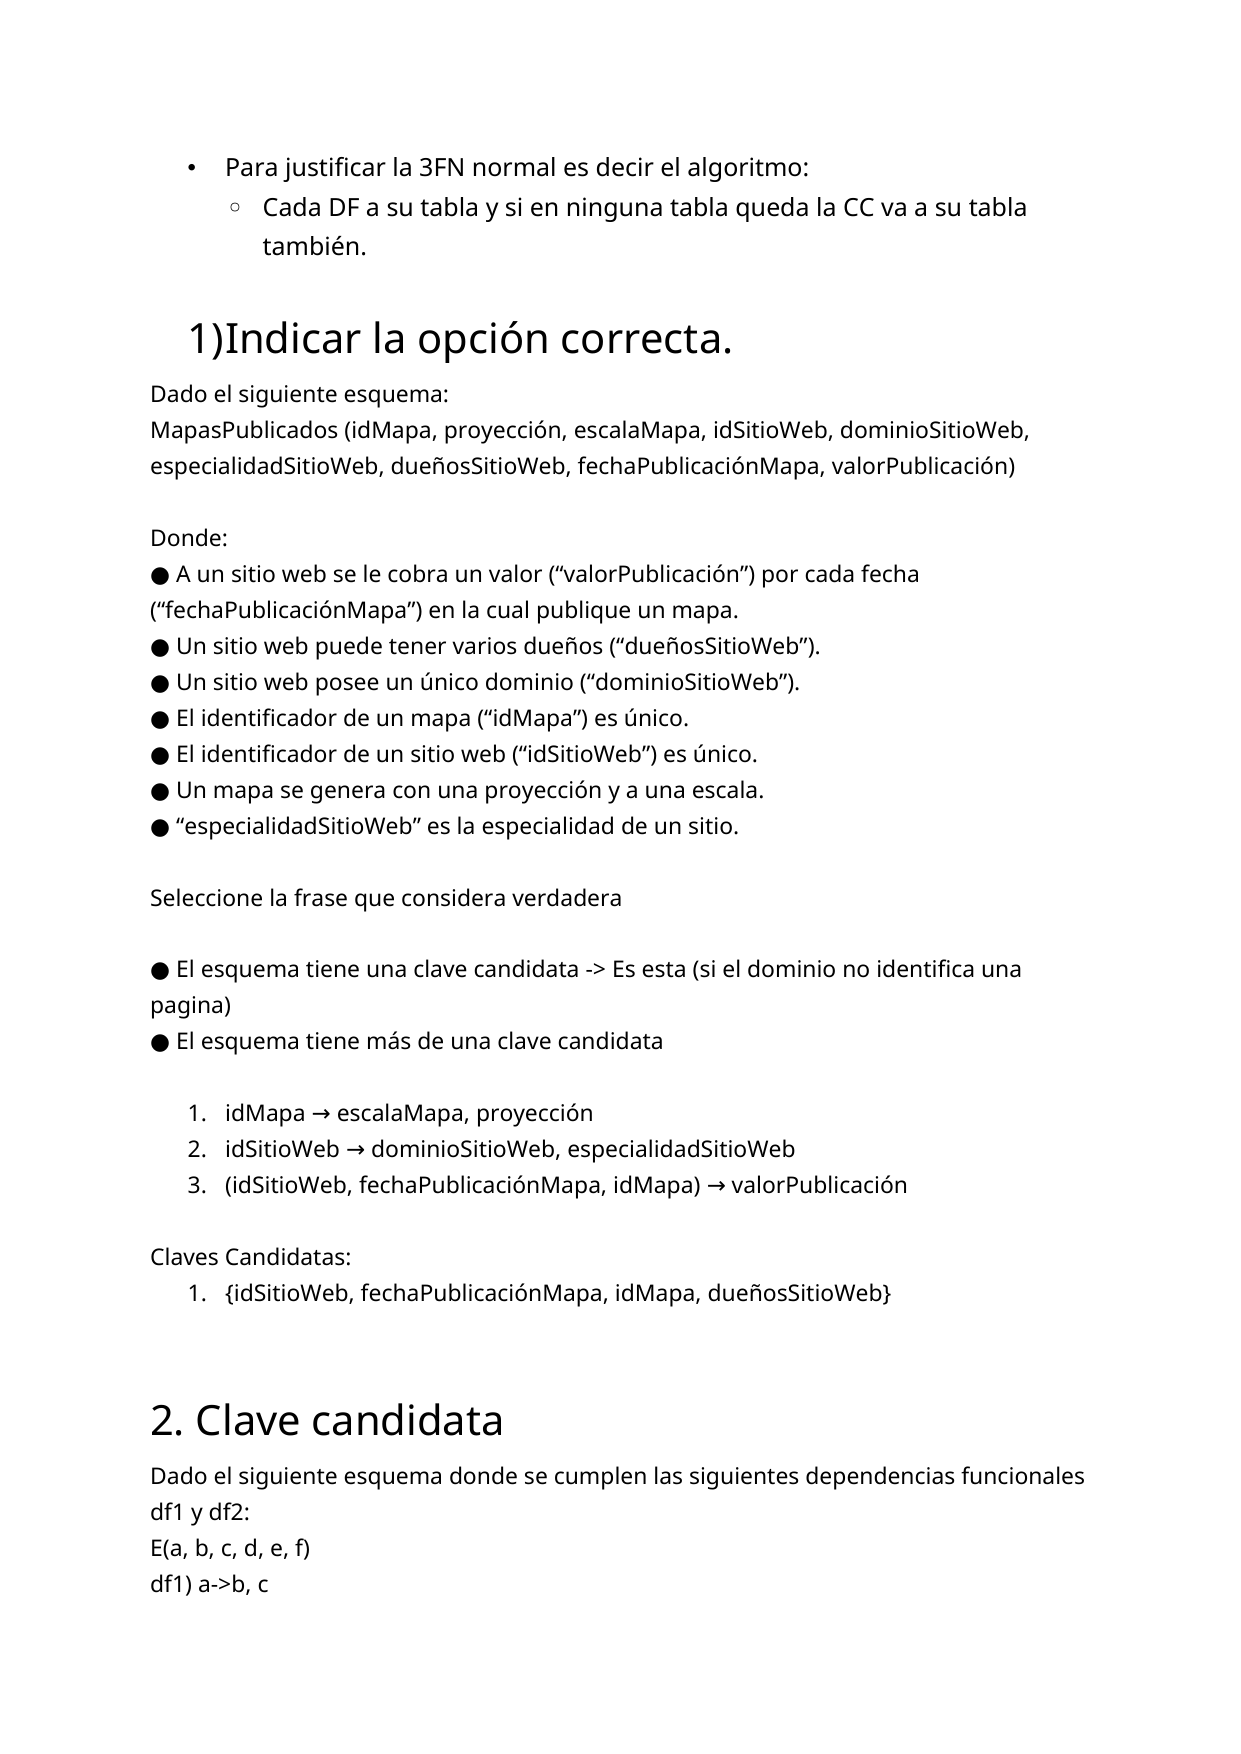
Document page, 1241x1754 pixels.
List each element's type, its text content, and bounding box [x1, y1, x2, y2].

text ● El esquema tiene una clave candidata -> Es esta (si el dominio no identifica una pagina) [150, 953, 1090, 1021]
list Para justificar la 3FN normal es decir el algoritmo: [187, 150, 1090, 184]
text Claves Candidatas: [150, 1241, 1090, 1272]
text especialidadSitioWeb, dueñosSitioWeb, fechaPublicaciónMapa, valorPublicación) [150, 450, 1090, 482]
text df1) a->b, c [150, 1567, 1090, 1599]
list {idSitioWeb, fechaPublicaciónMapa, idMapa, dueñosSitioWeb} [187, 1277, 1090, 1308]
text E(a, b, c, d, e, f) [150, 1532, 1090, 1563]
text ● Un sitio web puede tener varios dueños (“dueñosSitioWeb”). [150, 630, 1090, 661]
text ● El identificador de un mapa (“idMapa”) es único. [150, 702, 1090, 733]
list (idSitioWeb, fechaPublicaciónMapa, idMapa) → valorPublicación [187, 1169, 1090, 1236]
subtitle Indicar la opción correcta. [187, 309, 1090, 366]
text ● El identificador de un sitio web (“idSitioWeb”) es único. [150, 738, 1090, 769]
text Donde: [150, 522, 1090, 553]
text ● Un mapa se genera con una proyección y a una escala. [150, 774, 1090, 805]
text ● El esquema tiene más de una clave candidata [150, 1025, 1090, 1057]
text ● Un sitio web posee un único dominio (“dominioSitioWeb”). [150, 666, 1090, 697]
list idSitioWeb → dominioSitioWeb, especialidadSitioWeb [187, 1133, 1090, 1164]
text df1 y df2: [150, 1496, 1090, 1527]
text Dado el siguiente esquema donde se cumplen las siguientes dependencias funcionales [150, 1460, 1090, 1491]
text Dado el siguiente esquema: [150, 378, 1090, 410]
text ● A un sitio web se le cobra un valor (“valorPublicación”) por cada fecha [150, 558, 1090, 589]
text (“fechaPublicaciónMapa”) en la cual publique un mapa. [150, 594, 1090, 625]
list Cada DF a su tabla y si en ninguna tabla queda la CC va a su tabla también. [225, 189, 1090, 262]
text Seleccione la frase que considera verdadera [150, 882, 1090, 913]
list idMapa → escalaMapa, proyección [187, 1097, 1090, 1128]
subtitle 2. Clave candidata [150, 1390, 1090, 1447]
text ● “especialidadSitioWeb” es la especialidad de un sitio. [150, 810, 1090, 841]
text MapasPublicados (idMapa, proyección, escalaMapa, idSitioWeb, dominioSitioWeb, [150, 414, 1090, 446]
